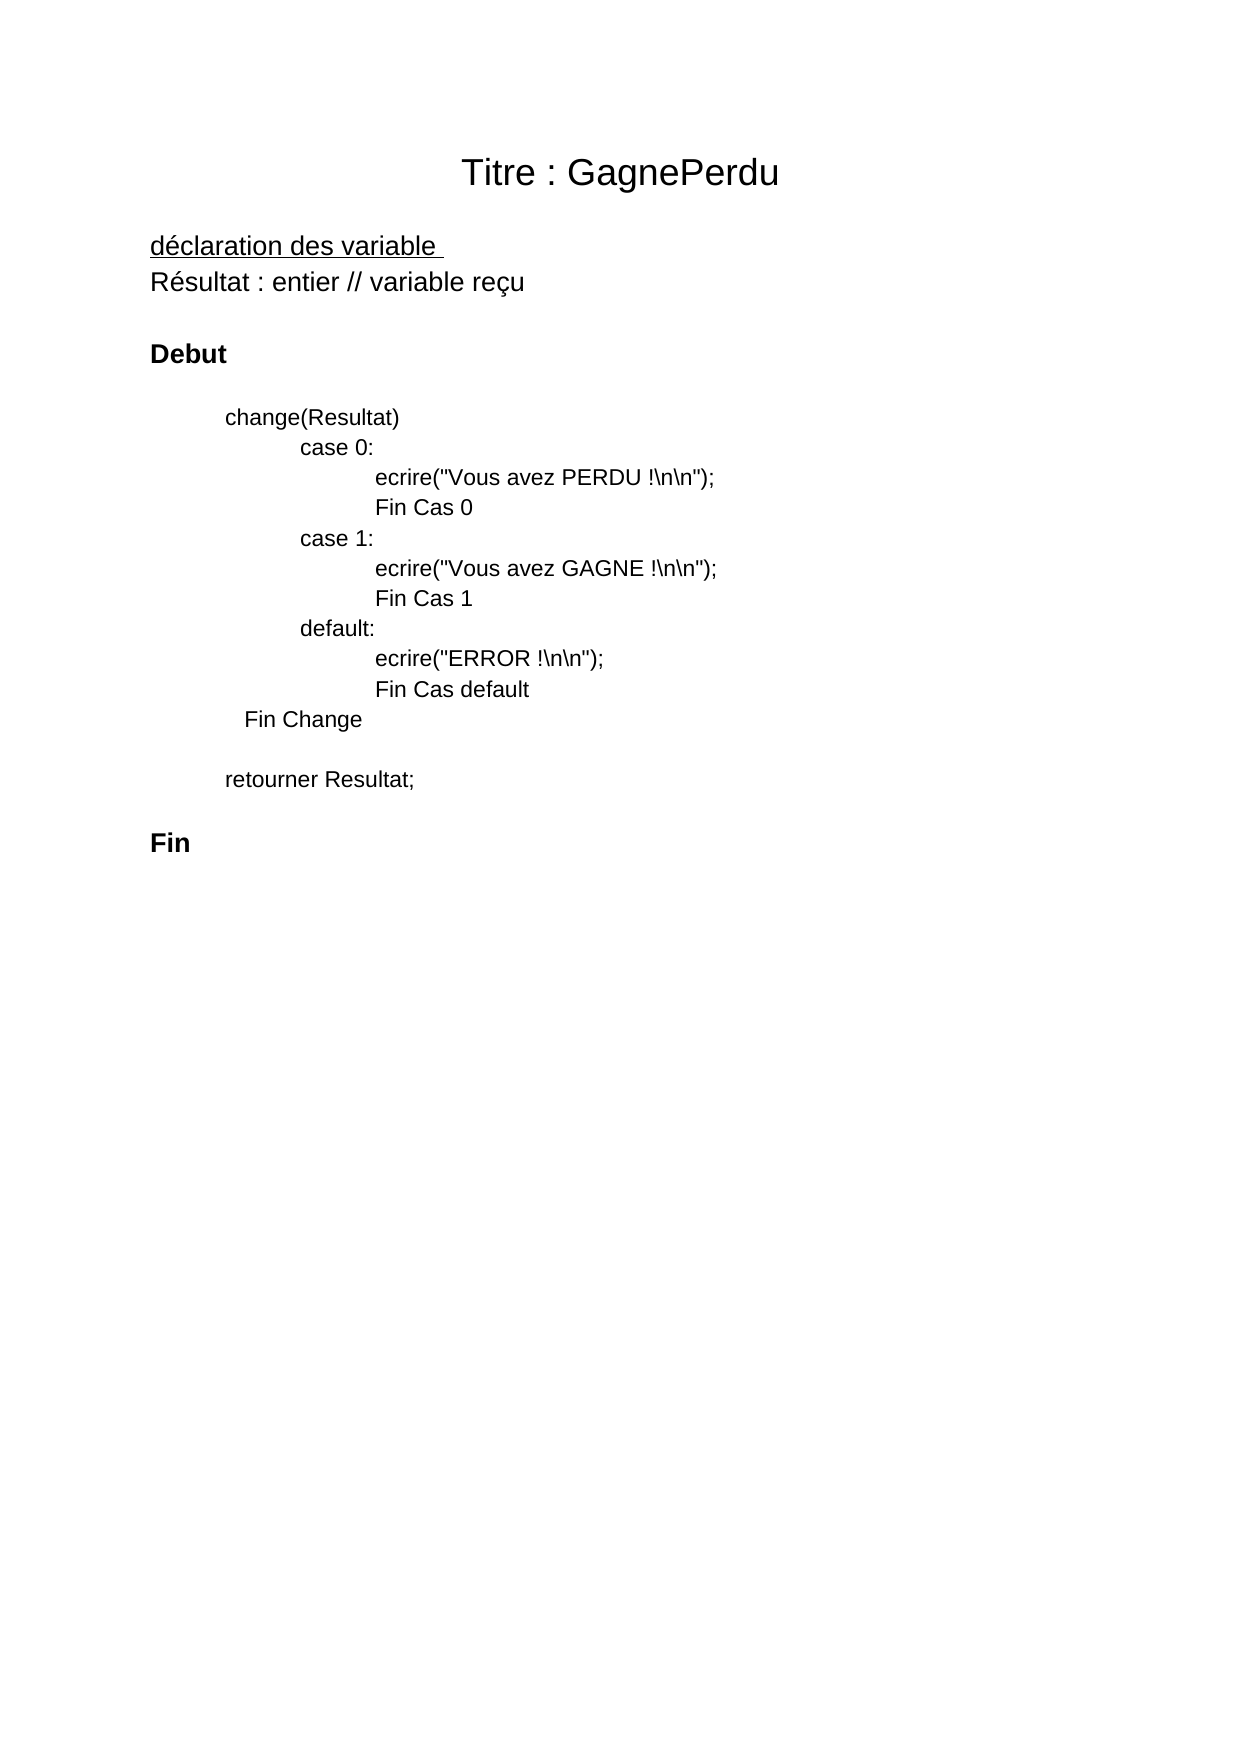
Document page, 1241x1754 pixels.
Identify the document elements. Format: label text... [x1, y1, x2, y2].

text Fin [150, 827, 1090, 858]
text ecrire("ERROR !\n\n"); [150, 645, 1090, 672]
text ecrire("Vous avez GAGNE !\n\n"); [150, 555, 1090, 581]
text Fin Cas default [150, 676, 1090, 702]
text ecrire("Vous avez PERDU !\n\n"); [150, 464, 1090, 491]
text Résultat : entier // variable reçu [150, 266, 1090, 297]
text déclaration des variable [150, 230, 1090, 261]
text Debut [150, 338, 1090, 369]
text change(Resultat) [150, 404, 1090, 430]
text case 0: [150, 434, 1090, 460]
text Titre : GagnePerdu [150, 150, 1090, 193]
text Fin Cas 1 [150, 585, 1090, 611]
text default: [150, 615, 1090, 642]
text Fin Change [150, 706, 1090, 732]
text case 1: [150, 524, 1090, 551]
text retourner Resultat; [150, 766, 1090, 793]
text Fin Cas 0 [150, 494, 1090, 521]
